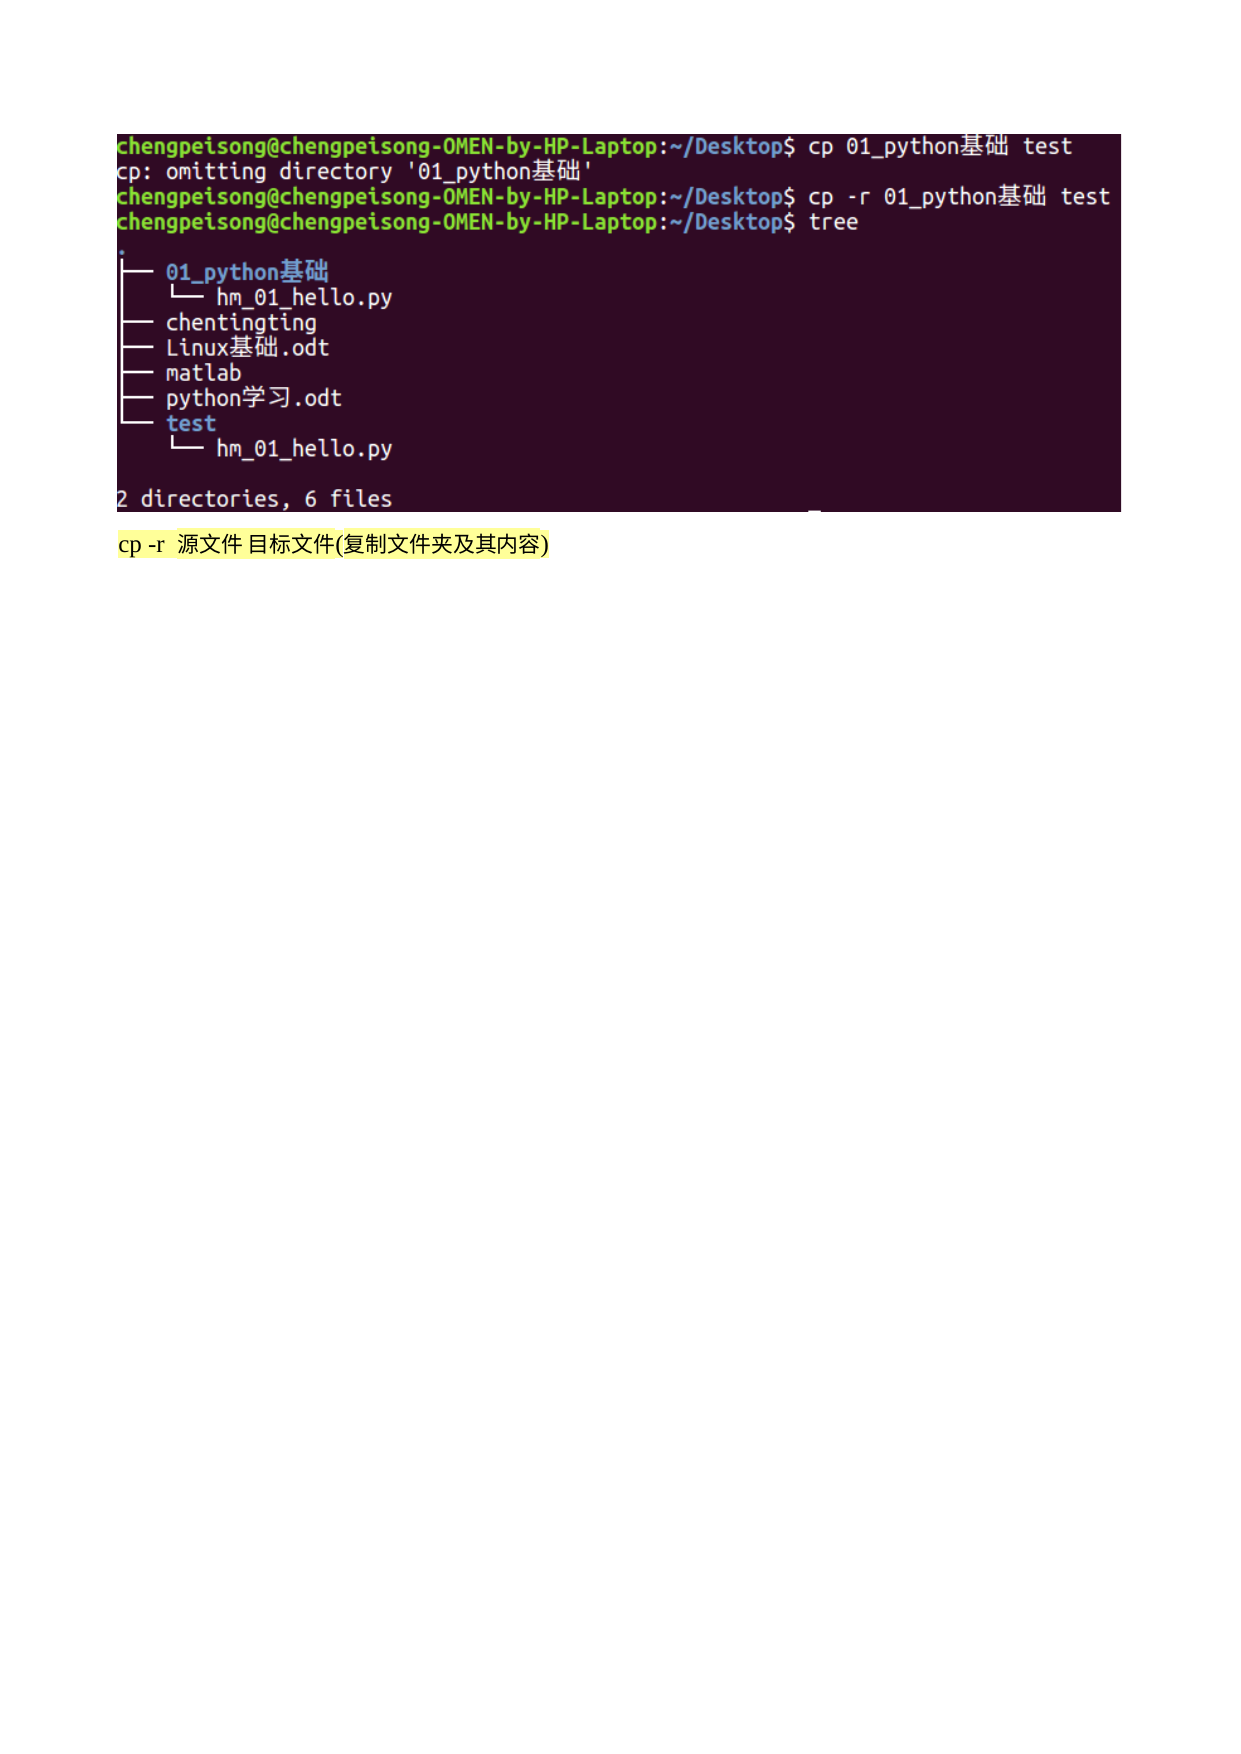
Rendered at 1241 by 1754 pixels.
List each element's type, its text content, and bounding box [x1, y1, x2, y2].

text cp -r 源文件 目标文件(复制文件夹及其内容) [118, 512, 1122, 559]
text [118, 118, 1122, 134]
picture [117, 134, 1122, 512]
